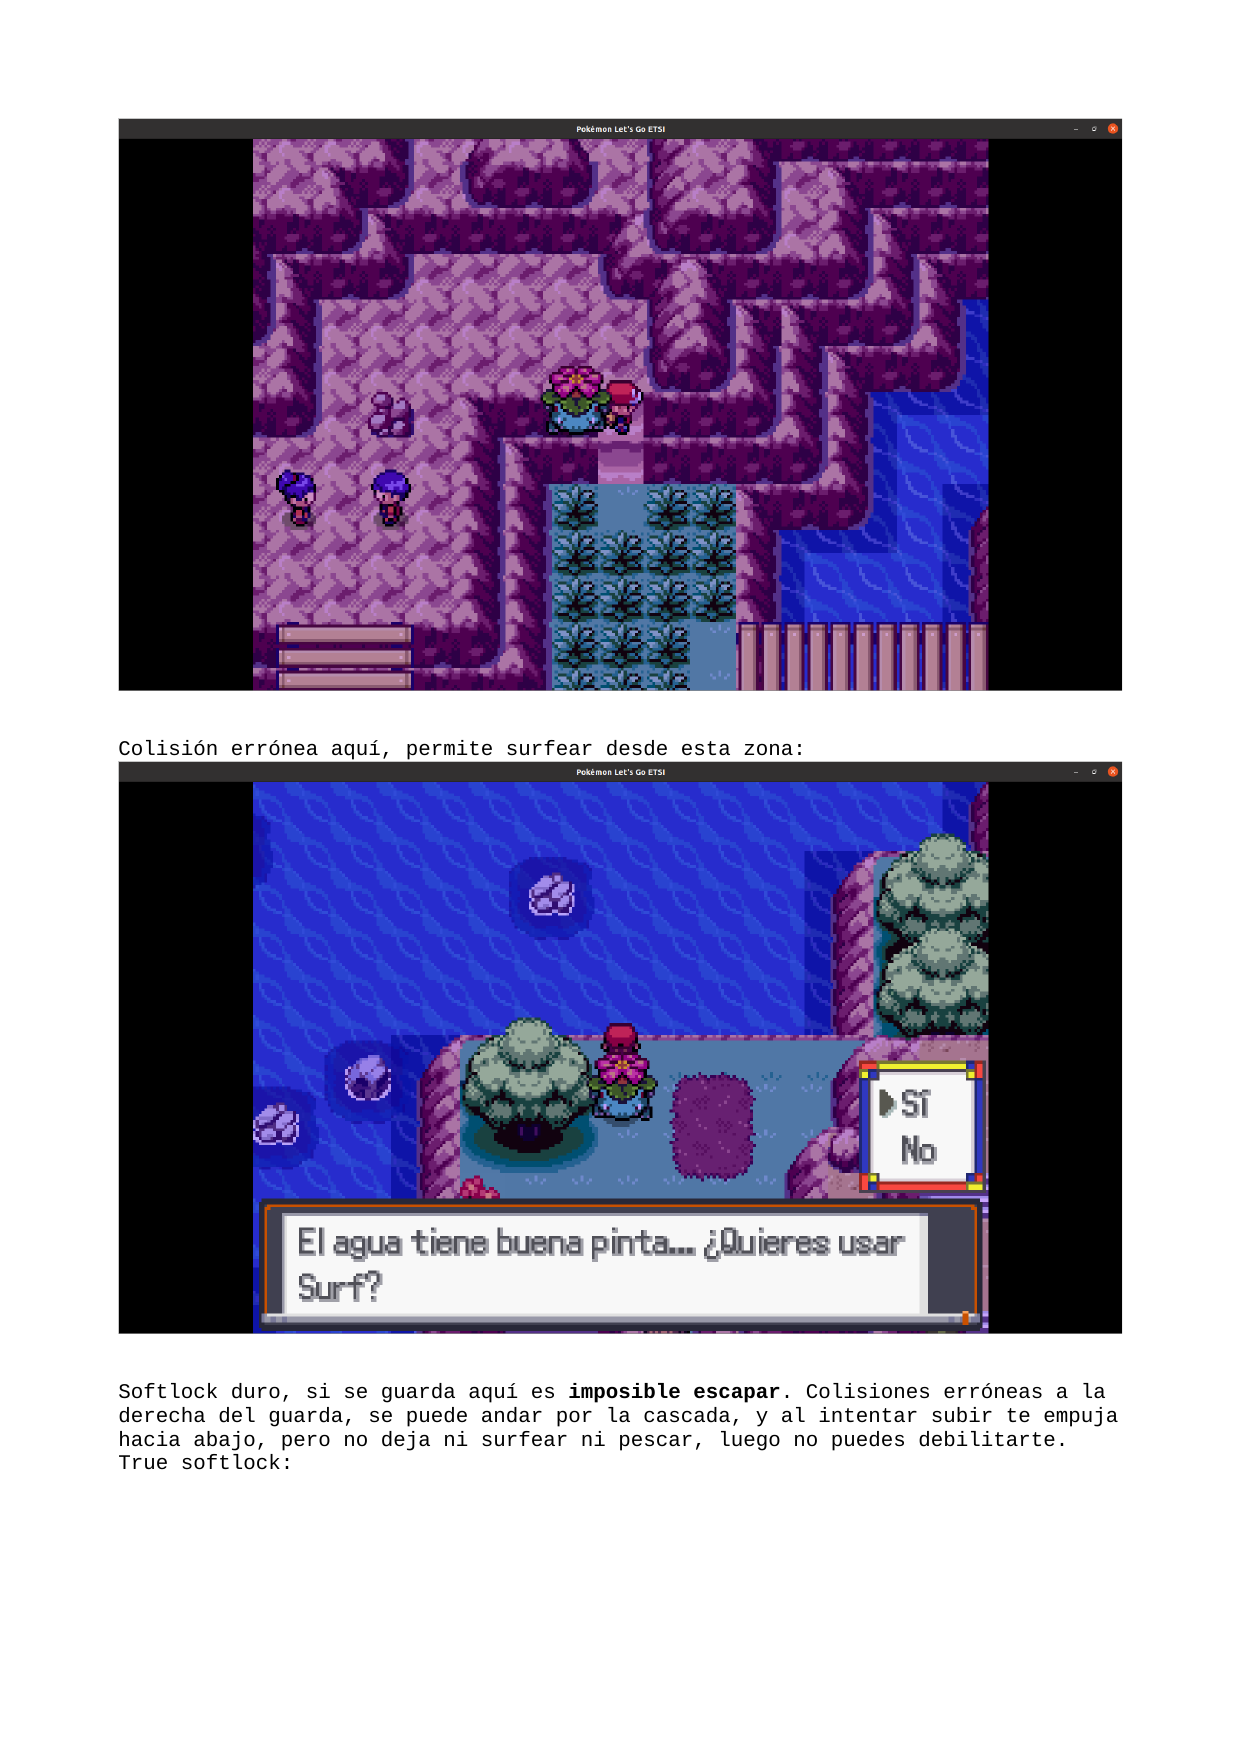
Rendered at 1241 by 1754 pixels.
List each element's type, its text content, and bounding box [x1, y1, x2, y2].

text Softlock duro, si se guarda aquí es imposible escapar. Colisiones erróneas a la derecha del guarda, se puede andar por la cascada, y al intentar subir te empuja hacia abajo, pero no deja ni surfear ni pescar, luego no puedes debilitarte. True softlock: [118, 1381, 1122, 1476]
picture [118, 761, 1123, 1334]
picture [118, 118, 1123, 691]
text Colisión errónea aquí, permite surfear desde esta zona: [118, 738, 1122, 761]
